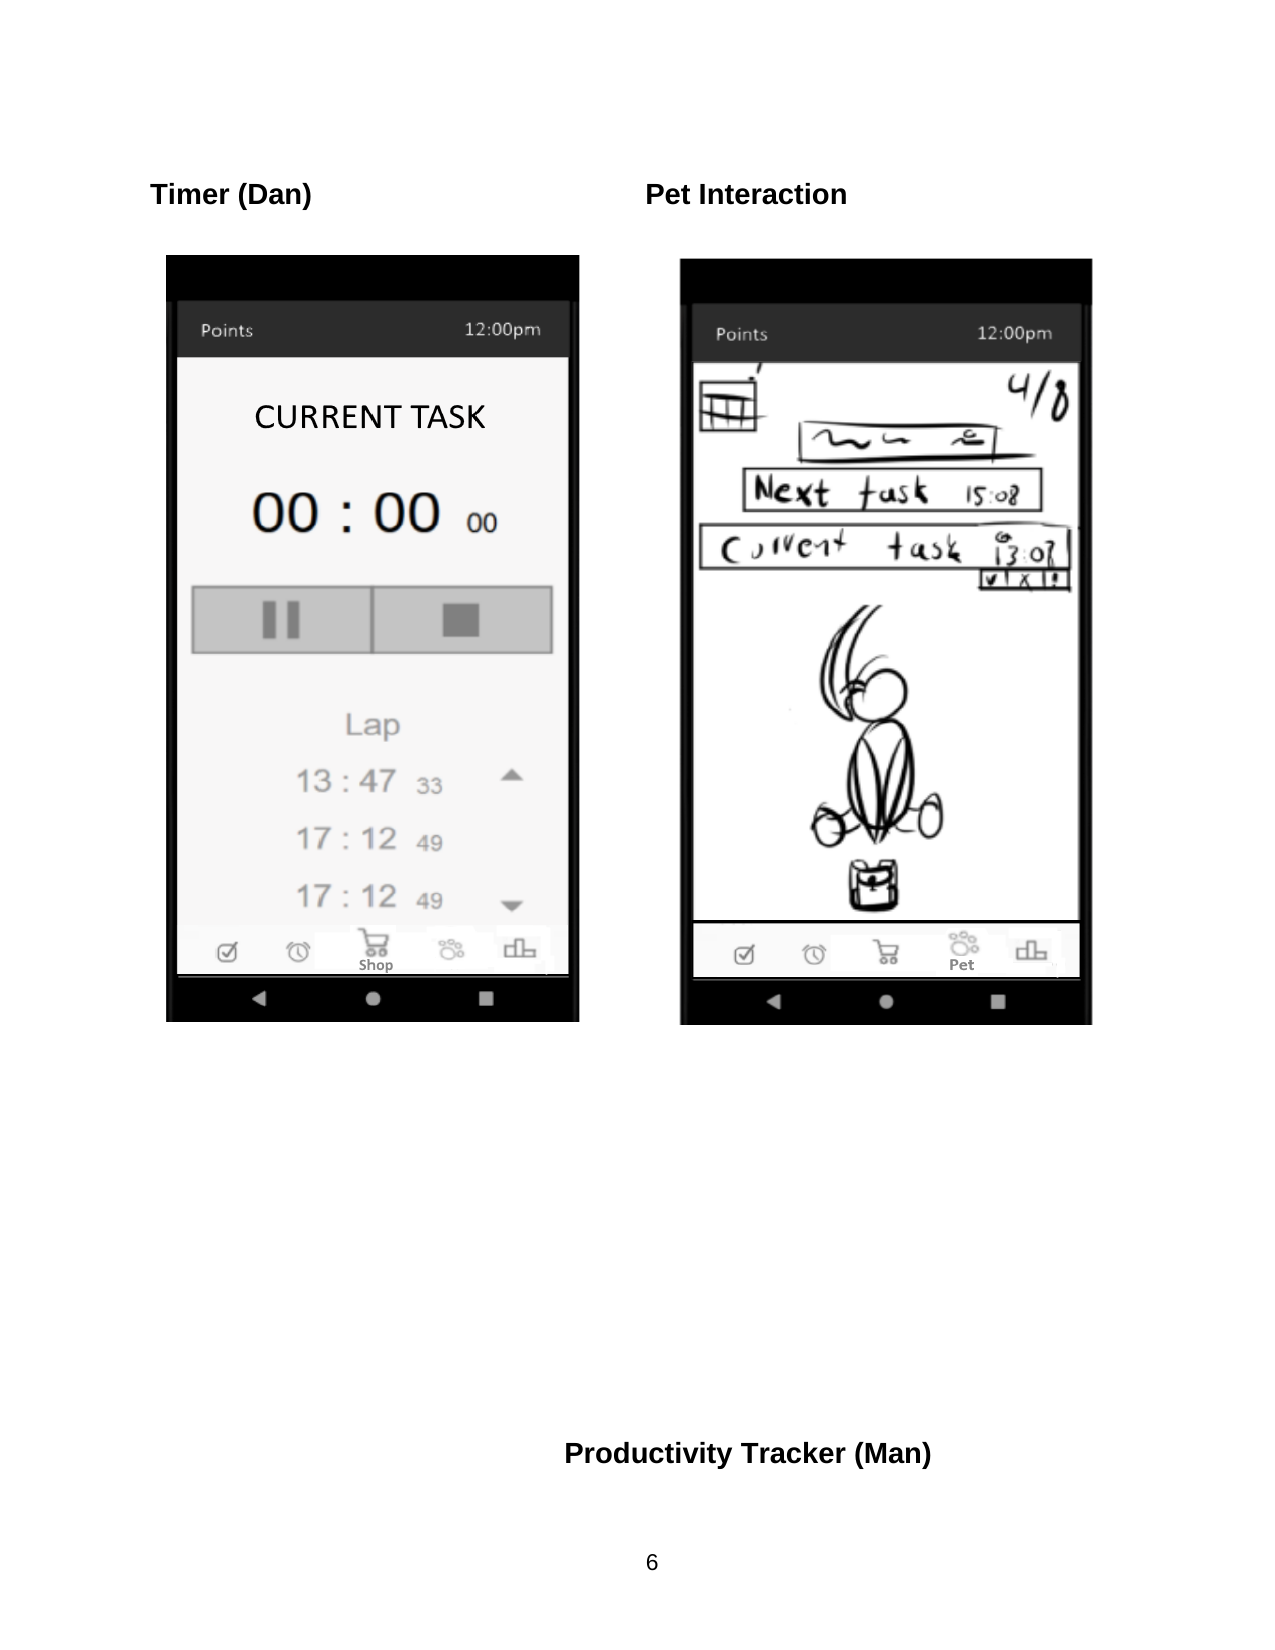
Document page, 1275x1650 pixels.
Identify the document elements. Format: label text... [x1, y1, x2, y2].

table_cell Pet Interaction Productivity Tracker (Man) [554, 152, 1113, 1469]
picture [166, 254, 580, 1022]
picture [667, 257, 1109, 1025]
table_cell Timer (Dan) [140, 152, 552, 1469]
